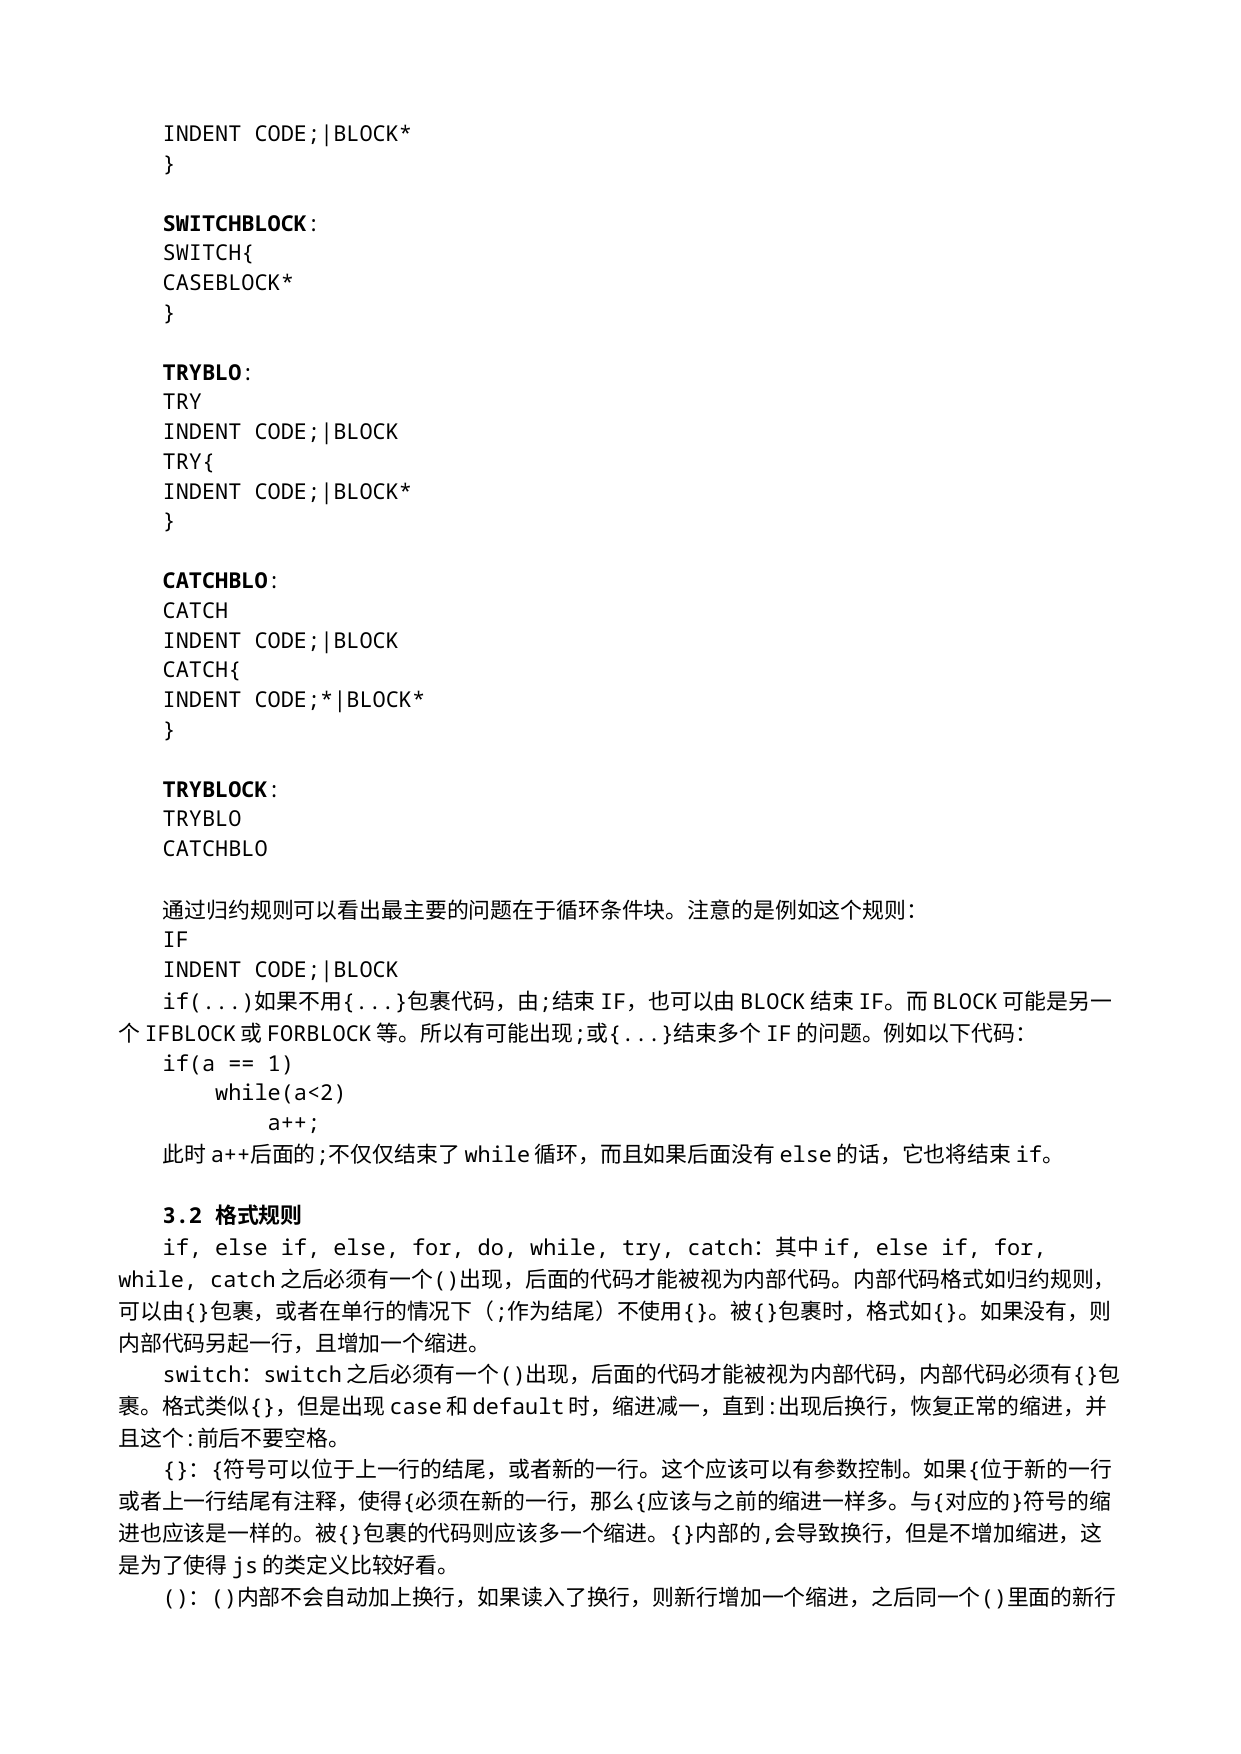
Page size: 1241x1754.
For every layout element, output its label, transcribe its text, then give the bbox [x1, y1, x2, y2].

text ()：()内部不会自动加上换行，如果读入了换行，则新行增加一个缩进，之后同一个()里面的新行 [118, 1579, 1122, 1611]
text TRY{ [118, 446, 1122, 476]
text INDENT CODE;|BLOCK [118, 416, 1122, 446]
text CATCHBLO: [118, 565, 1122, 595]
text TRY [118, 386, 1122, 416]
text INDENT CODE;|BLOCK [118, 624, 1122, 654]
text if, else if, else, for, do, while, try, catch：其中if, else if, for, while, catch之后必须有一个()出现，后面的代码才能被视为内部代码。内部代码格式如归约规则，可以由{}包裹，或者在单行的情况下（;作为结尾）不使用{}。被{}包裹时，格式如{}。如果没有，则内部代码另起一行，且增加一个缩进。 [118, 1230, 1122, 1357]
text 通过归约规则可以看出最主要的问题在于循环条件块。注意的是例如这个规则： [118, 893, 1122, 924]
text CASEBLOCK* [118, 267, 1122, 297]
text SWITCHBLOCK: [118, 207, 1122, 237]
text SWITCH{ [118, 237, 1122, 267]
text CATCH{ [118, 654, 1122, 684]
text TRYBLO: [118, 356, 1122, 386]
text IF [118, 924, 1122, 954]
text while(a<2) [118, 1077, 1122, 1107]
text {}：{符号可以位于上一行的结尾，或者新的一行。这个应该可以有参数控制。如果{位于新的一行或者上一行结尾有注释，使得{必须在新的一行，那么{应该与之前的缩进一样多。与{对应的}符号的缩进也应该是一样的。被{}包裹的代码则应该多一个缩进。{}内部的,会导致换行，但是不增加缩进，这是为了使得js的类定义比较好看。 [118, 1452, 1122, 1579]
text if(...)如果不用{...}包裹代码，由;结束IF，也可以由BLOCK结束IF。而BLOCK可能是另一个IFBLOCK或FORBLOCK等。所以有可能出现;或{...}结束多个IF的问题。例如以下代码： [118, 984, 1122, 1047]
text INDENT CODE;|BLOCK* [118, 118, 1122, 148]
text } [118, 505, 1122, 535]
text if(a == 1) [118, 1047, 1122, 1077]
text 此时a++后面的;不仅仅结束了while循环，而且如果后面没有else的话，它也将结束if。 [118, 1137, 1122, 1169]
text INDENT CODE;|BLOCK [118, 954, 1122, 984]
text switch：switch之后必须有一个()出现，后面的代码才能被视为内部代码，内部代码必须有{}包裹。格式类似{}，但是出现case和default时，缩进减一，直到:出现后换行，恢复正常的缩进，并且这个:前后不要空格。 [118, 1357, 1122, 1452]
text CATCHBLO [118, 833, 1122, 863]
text } [118, 148, 1122, 178]
text } [118, 714, 1122, 744]
text INDENT CODE;*|BLOCK* [118, 684, 1122, 714]
text TRYBLO [118, 803, 1122, 833]
text CATCH [118, 595, 1122, 624]
text a++; [118, 1107, 1122, 1137]
text TRYBLOCK: [118, 773, 1122, 803]
text 3.2 格式规则 [118, 1198, 1122, 1230]
text } [118, 297, 1122, 327]
text INDENT CODE;|BLOCK* [118, 476, 1122, 505]
